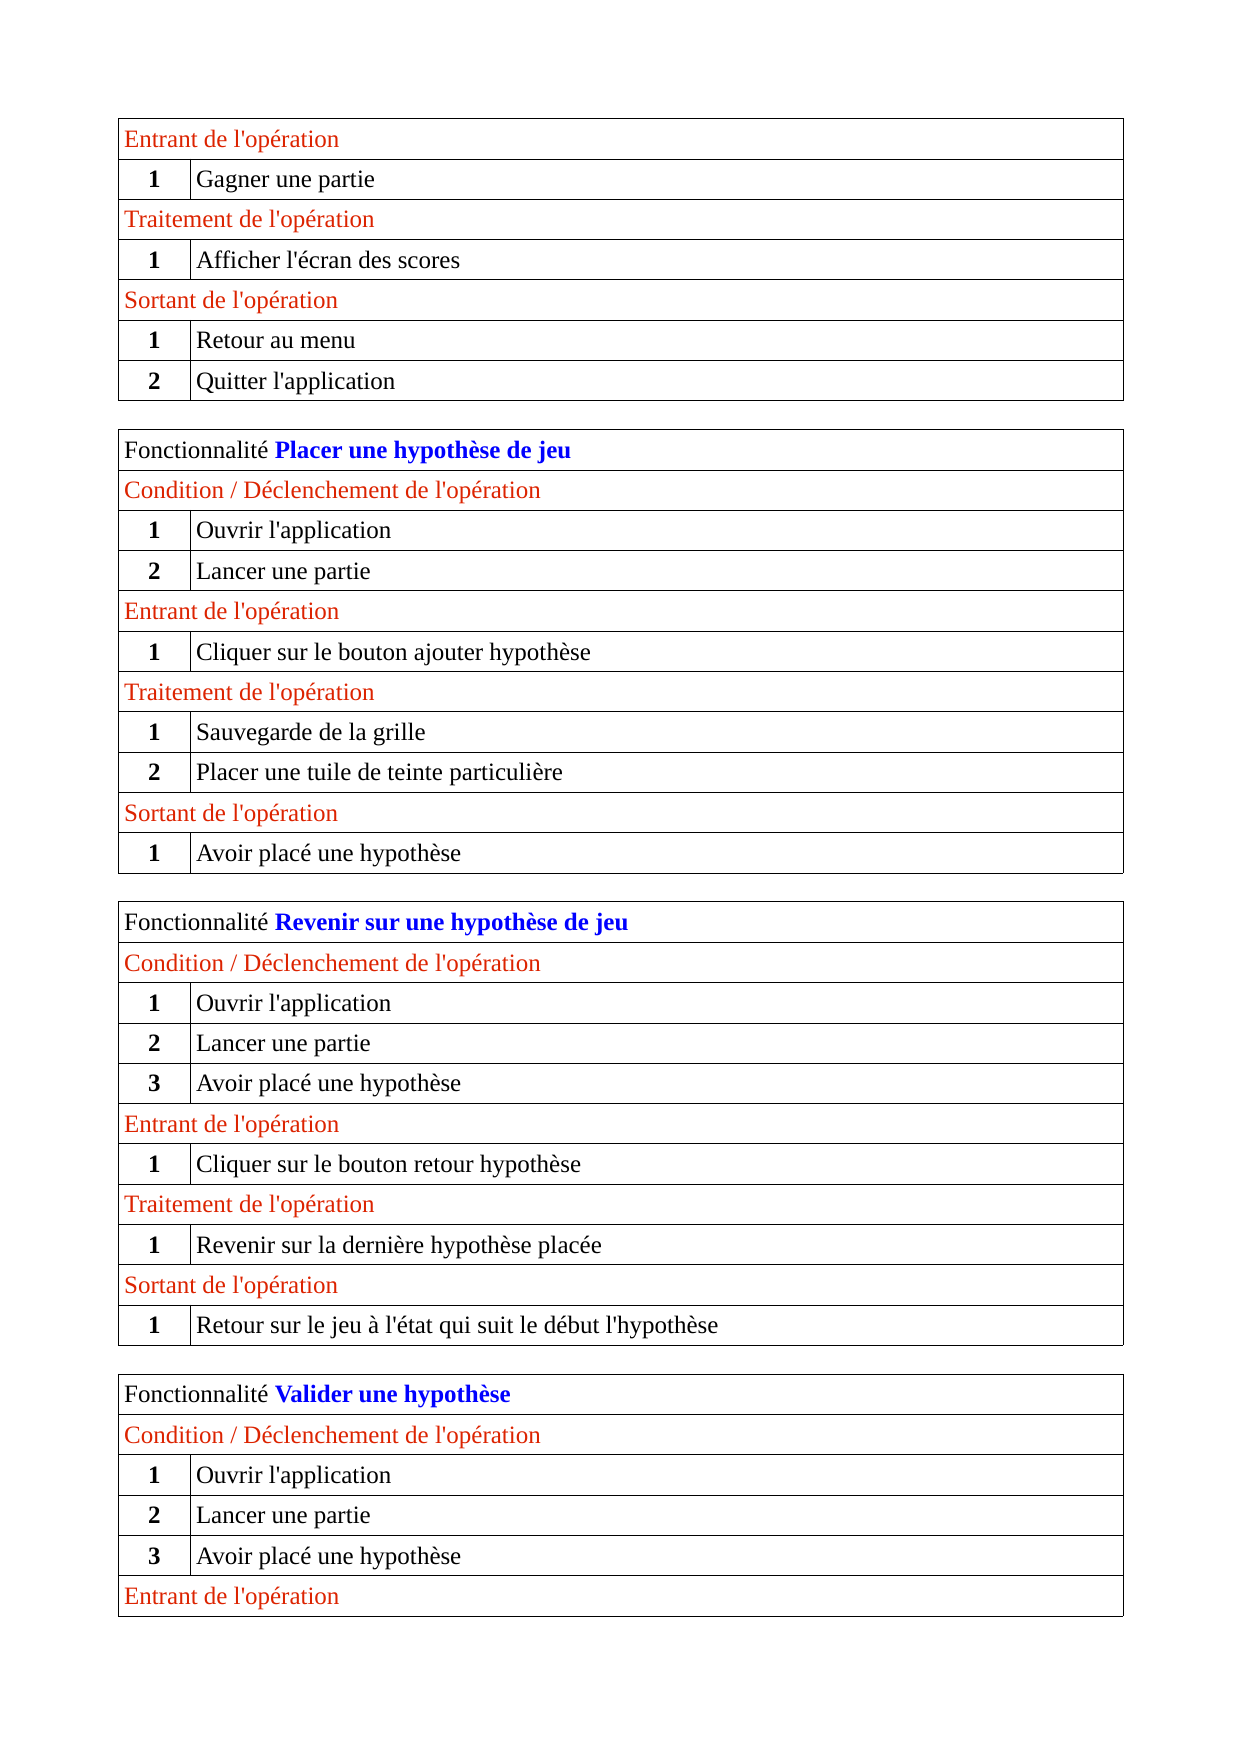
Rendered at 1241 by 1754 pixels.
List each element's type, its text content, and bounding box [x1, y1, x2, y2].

table_cell Entrant de l'opération [119, 591, 1123, 631]
table_cell Gagner une partie [191, 160, 1123, 199]
table_cell 2 [119, 1496, 190, 1535]
table_cell Retour au menu [191, 321, 1123, 360]
table_cell Sauvegarde de la grille [191, 712, 1123, 752]
table_cell Ouvrir l'application [191, 983, 1123, 1022]
table_cell 1 [119, 1455, 190, 1495]
table_cell Condition / Déclenchement de l'opération [119, 943, 1123, 982]
table_cell 1 [119, 1144, 190, 1184]
table_cell Avoir placé une hypothèse [191, 1064, 1123, 1103]
table_cell 2 [119, 753, 190, 792]
table_cell 1 [119, 712, 190, 752]
table_cell 3 [119, 1536, 190, 1575]
table_cell Lancer une partie [191, 1496, 1123, 1535]
table_cell Lancer une partie [191, 551, 1123, 590]
table_cell 2 [119, 551, 190, 590]
table_cell 2 [119, 361, 190, 400]
table_cell Entrant de l'opération [119, 1104, 1123, 1143]
table_cell Traitement de l'opération [119, 200, 1123, 239]
table_header Fonctionnalité Revenir sur une hypothèse de jeu [119, 902, 1123, 942]
table_header Fonctionnalité Placer une hypothèse de jeu [119, 430, 1123, 469]
table_cell Sortant de l'opération [119, 1265, 1123, 1304]
table_cell 2 [119, 1024, 190, 1063]
table_cell 1 [119, 632, 190, 671]
table_cell Avoir placé une hypothèse [191, 833, 1123, 873]
table_cell Revenir sur la dernière hypothèse placée [191, 1225, 1123, 1264]
table_cell Lancer une partie [191, 1024, 1123, 1063]
table_cell 3 [119, 1064, 190, 1103]
table_cell Entrant de l'opération [119, 119, 1123, 158]
table_cell 1 [119, 321, 190, 360]
table_cell Cliquer sur le bouton retour hypothèse [191, 1144, 1123, 1184]
table_cell 1 [119, 983, 190, 1022]
table_cell Retour sur le jeu à l'état qui suit le début l'hypothèse [191, 1306, 1123, 1345]
table_cell Condition / Déclenchement de l'opération [119, 1415, 1123, 1454]
table_cell Afficher l'écran des scores [191, 240, 1123, 279]
table_cell 1 [119, 511, 190, 550]
table_cell Ouvrir l'application [191, 511, 1123, 550]
table_cell Sortant de l'opération [119, 793, 1123, 832]
table_cell 1 [119, 1225, 190, 1264]
table_cell Traitement de l'opération [119, 672, 1123, 711]
table_cell Cliquer sur le bouton ajouter hypothèse [191, 632, 1123, 671]
table_cell Ouvrir l'application [191, 1455, 1123, 1495]
table_cell 1 [119, 833, 190, 873]
table_cell Traitement de l'opération [119, 1185, 1123, 1224]
table_cell Condition / Déclenchement de l'opération [119, 471, 1123, 510]
table_cell Entrant de l'opération [119, 1576, 1123, 1616]
table_cell 1 [119, 240, 190, 279]
table_cell Quitter l'application [191, 361, 1123, 400]
table_cell 1 [119, 1306, 190, 1345]
table_cell Avoir placé une hypothèse [191, 1536, 1123, 1575]
table_cell Sortant de l'opération [119, 280, 1123, 320]
table_cell 1 [119, 160, 190, 199]
table_header Fonctionnalité Valider une hypothèse [119, 1375, 1123, 1414]
table_cell Placer une tuile de teinte particulière [191, 753, 1123, 792]
